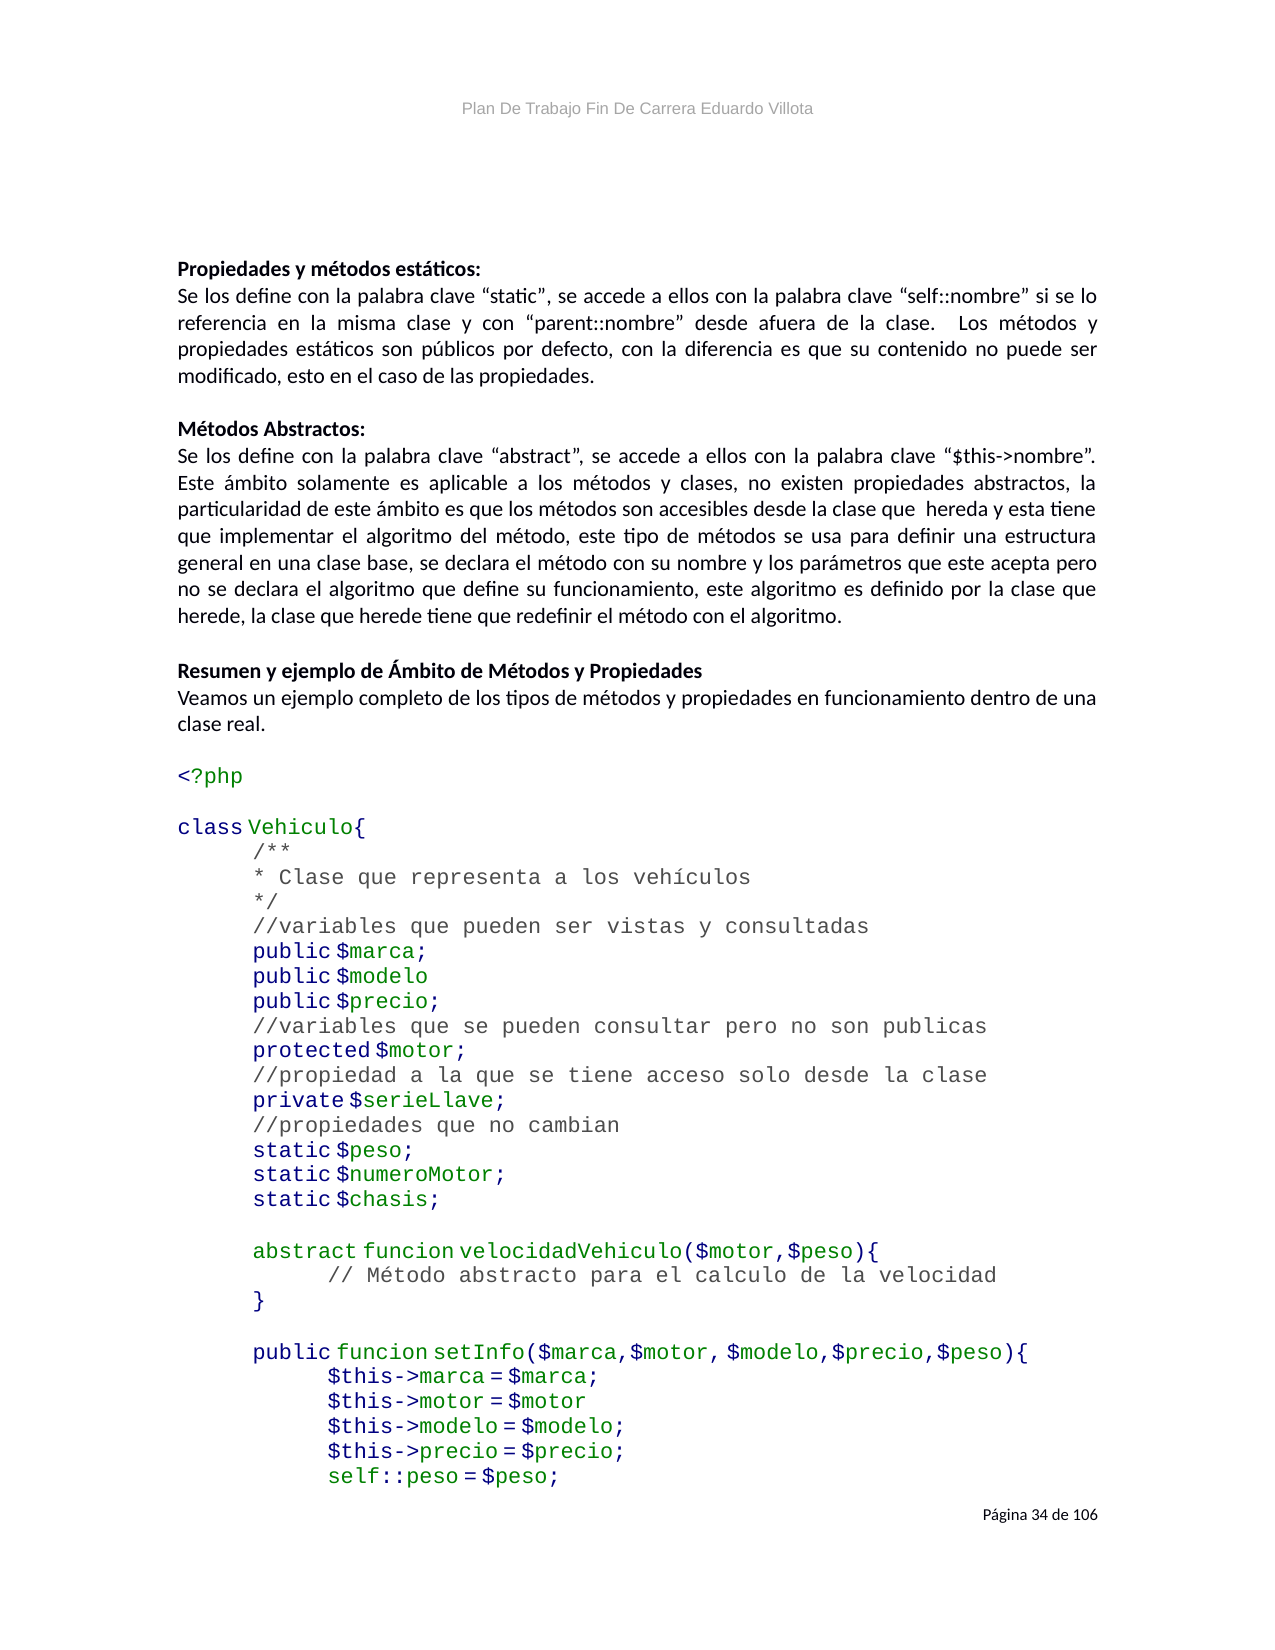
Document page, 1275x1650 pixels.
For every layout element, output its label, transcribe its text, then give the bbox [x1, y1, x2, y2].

text /** [177, 841, 1098, 866]
text public $precio; [177, 990, 1098, 1015]
text $this->marca = $marca; [177, 1366, 1098, 1390]
text */ [177, 891, 1098, 916]
text static $peso; [177, 1139, 1098, 1163]
text //propiedades que no cambian [177, 1114, 1098, 1139]
text private $serieLlave; [177, 1089, 1098, 1114]
text public funcion setInfo($marca,$motor, $modelo,$precio,$peso){ [177, 1341, 1098, 1366]
text static $chasis; [177, 1188, 1098, 1213]
text public $modelo [177, 965, 1098, 990]
text //variables que pueden ser vistas y consultadas [177, 916, 1098, 940]
text Se los define con la palabra clave “static”, se accede a ellos con la palabra clave “self::nombre” si se lo referencia en la misma clase y con “parent::nombre” desde afuera de la clase. Los métodos y propiedades estáticos son públicos por defecto, con la diferencia es que su contenido no puede ser modificado, esto en el caso de las propiedades. [177, 282, 1098, 389]
text protected $motor; [177, 1039, 1098, 1064]
text Se los define con la palabra clave “abstract”, se accede a ellos con la palabra clave “$this->nombre”. Este ámbito solamente es aplicable a los métodos y clases, no existen propiedades abstractos, la particularidad de este ámbito es que los métodos son accesibles desde la clase que hereda y esta tiene que implementar el algoritmo del método, este tipo de métodos se usa para definir una estructura general en una clase base, se declara el método con su nombre y los parámetros que este acepta pero no se declara el algoritmo que define su funcionamiento, este algoritmo es definido por la clase que herede, la clase que herede tiene que redefinir el método con el algoritmo. [177, 442, 1098, 629]
text } [177, 1289, 1098, 1314]
text $this->motor = $motor [177, 1390, 1098, 1415]
text //propiedad a la que se tiene acceso solo desde la clase [177, 1064, 1098, 1089]
text $this->modelo = $modelo; [177, 1415, 1098, 1440]
text * Clase que representa a los vehículos [177, 866, 1098, 891]
text Veamos un ejemplo completo de los tipos de métodos y propiedades en funcionamiento dentro de una clase real. [177, 684, 1098, 737]
text Propiedades y métodos estáticos: [177, 256, 1098, 282]
text $this->precio = $precio; [177, 1440, 1098, 1465]
text Resumen y ejemplo de Ámbito de Métodos y Propiedades [177, 657, 1098, 684]
text static $numeroMotor; [177, 1163, 1098, 1188]
text public $marca; [177, 940, 1098, 965]
text abstract funcion velocidadVehiculo($motor,$peso){ [177, 1240, 1098, 1264]
text self::peso = $peso; [177, 1465, 1098, 1489]
text // Método abstracto para el calculo de la velocidad [177, 1264, 1098, 1289]
text <?php [177, 765, 1098, 790]
text Métodos Abstractos: [177, 416, 1098, 442]
text //variables que se pueden consultar pero no son publicas [177, 1015, 1098, 1039]
text class Vehiculo{ [177, 816, 1098, 841]
